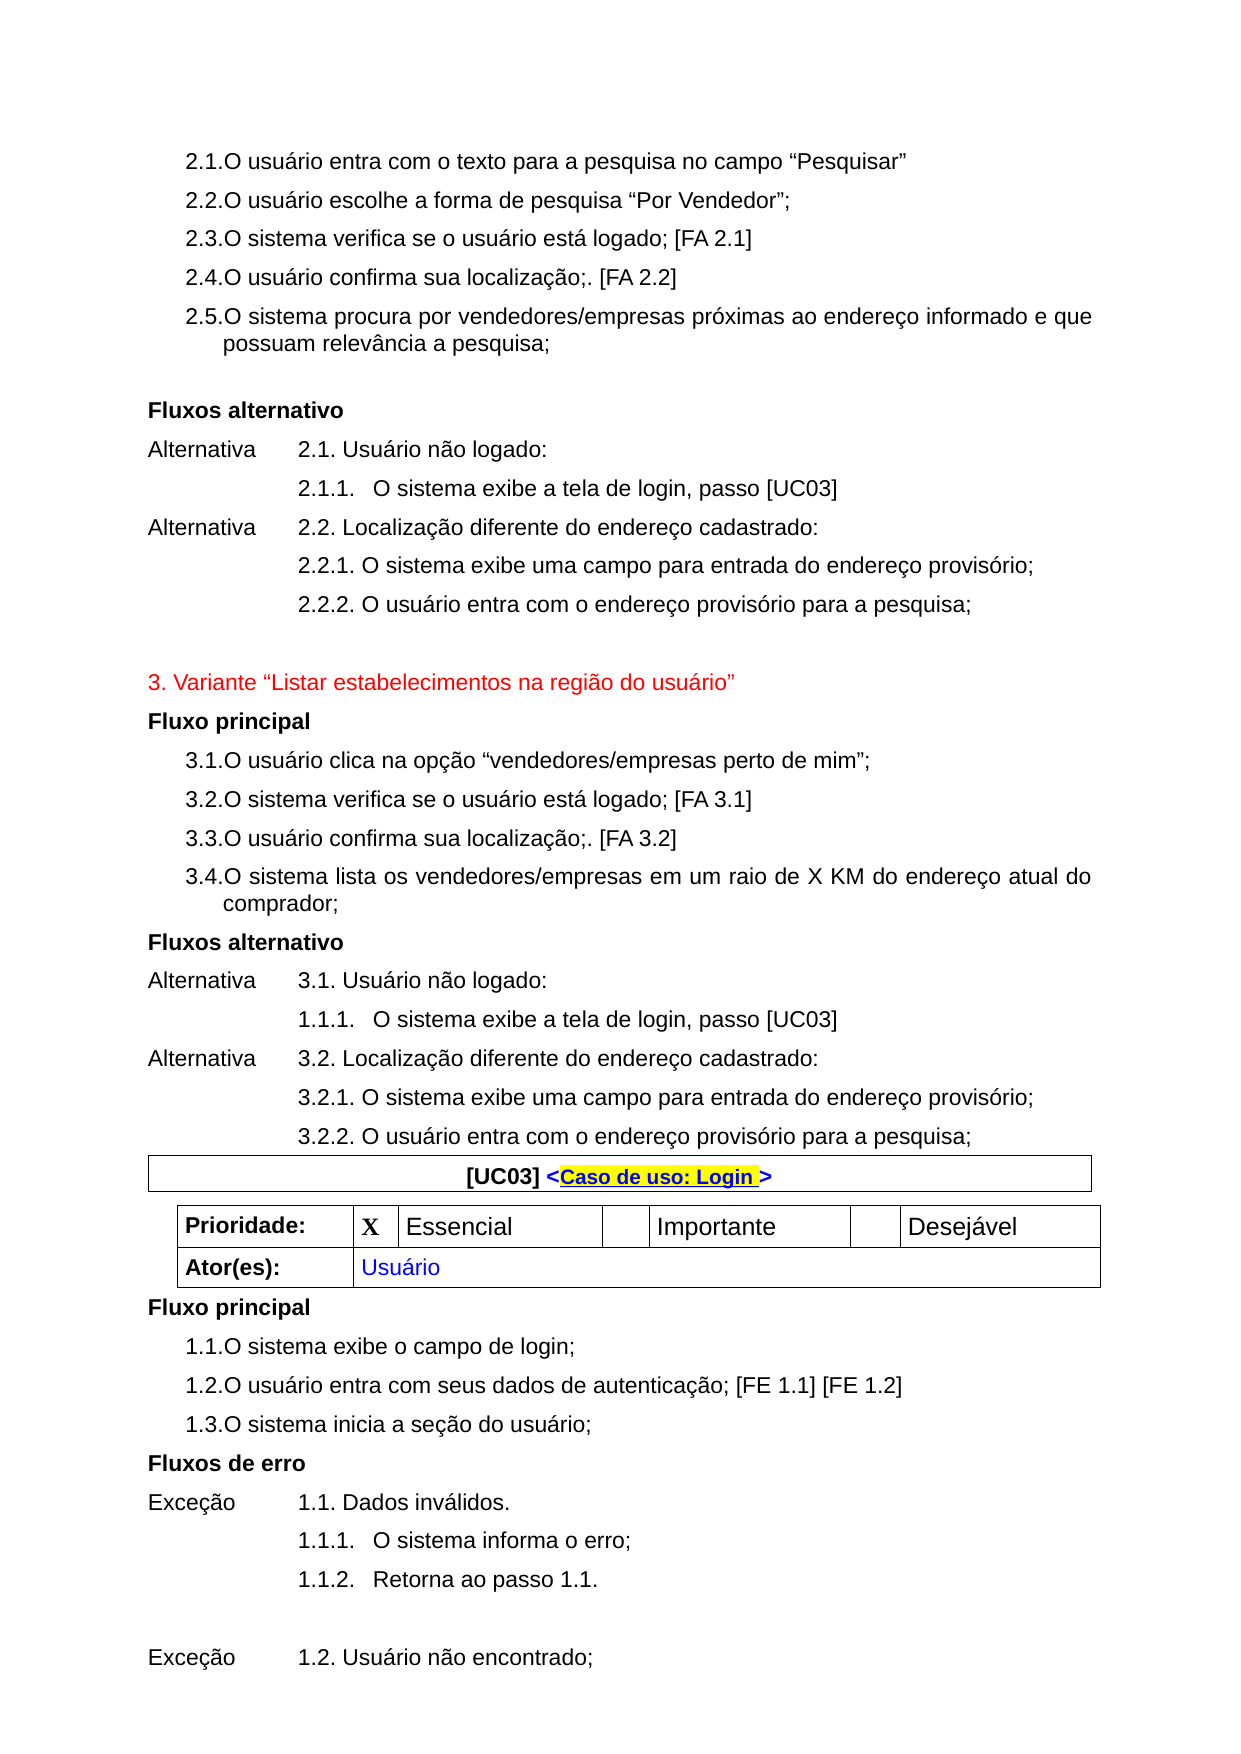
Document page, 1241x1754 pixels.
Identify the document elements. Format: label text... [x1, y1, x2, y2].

table_header [851, 1206, 900, 1247]
table_header Importante [650, 1206, 850, 1247]
text Fluxos alternativo [148, 928, 1092, 955]
list O sistema verifica se o usuário está logado; [FA 2.1] [185, 225, 1092, 252]
list O sistema exibe a tela de login, passo [UC03] [298, 475, 1092, 501]
text Alternativa 3.2. Localização diferente do endereço cadastrado: [148, 1045, 1092, 1071]
text [UC03] <Caso de uso: Login > [149, 1156, 1091, 1191]
list O sistema exibe a tela de login, passo [UC03] [298, 1006, 1092, 1033]
list O sistema verifica se o usuário está logado; [FA 3.1] [185, 786, 1092, 812]
list O usuário escolhe a forma de pesquisa “Por Vendedor”; [185, 187, 1092, 213]
list O sistema informa o erro; [298, 1527, 1092, 1554]
text Alternativa 3.1. Usuário não logado: [148, 967, 1092, 994]
list O usuário entra com o texto para a pesquisa no campo “Pesquisar” [185, 148, 1092, 174]
text Exceção 1.1. Dados inválidos. [148, 1488, 1092, 1515]
text 3. Variante “Listar estabelecimentos na região do usuário” [148, 669, 1092, 695]
text 3.2.2. O usuário entra com o endereço provisório para a pesquisa; [279, 1123, 1092, 1149]
text Fluxos alternativo [148, 397, 1092, 423]
table_header [603, 1206, 649, 1247]
list Retorna ao passo 1.1. [298, 1566, 1092, 1592]
list O usuário clica na opção “vendedores/empresas perto de mim”; [185, 747, 1092, 773]
list O sistema inicia a seção do usuário; [185, 1411, 1092, 1437]
list O usuário confirma sua localização;. [FA 3.2] [185, 824, 1092, 851]
table_cell Ator(es): [178, 1248, 353, 1287]
table_header Desejável [901, 1206, 1100, 1247]
table_header X [354, 1206, 398, 1247]
text Fluxo principal [148, 708, 1092, 734]
text 2.2.2. O usuário entra com o endereço provisório para a pesquisa; [279, 591, 1092, 618]
list O sistema exibe o campo de login; [185, 1333, 1092, 1359]
text Fluxos de erro [148, 1449, 1092, 1476]
list O usuário confirma sua localização;. [FA 2.2] [185, 264, 1092, 291]
list O sistema lista os vendedores/empresas em um raio de X KM do endereço atual do comprador; [185, 863, 1092, 916]
table_header Essencial [399, 1206, 602, 1247]
text Exceção 1.2. Usuário não encontrado; [148, 1644, 1092, 1670]
table_cell Usuário [354, 1248, 1100, 1287]
text 3.2.1. O sistema exibe uma campo para entrada do endereço provisório; [279, 1084, 1092, 1110]
text Alternativa 2.2. Localização diferente do endereço cadastrado: [148, 514, 1092, 540]
list O usuário entra com seus dados de autenticação; [FE 1.1] [FE 1.2] [185, 1372, 1092, 1398]
text Alternativa 2.1. Usuário não logado: [148, 436, 1092, 462]
table_header Prioridade: [178, 1206, 353, 1247]
text Fluxo principal [148, 1294, 1092, 1321]
text 2.2.1. O sistema exibe uma campo para entrada do endereço provisório; [279, 552, 1092, 579]
list O sistema procura por vendedores/empresas próximas ao endereço informado e que possuam relevância a pesquisa; [185, 303, 1092, 356]
